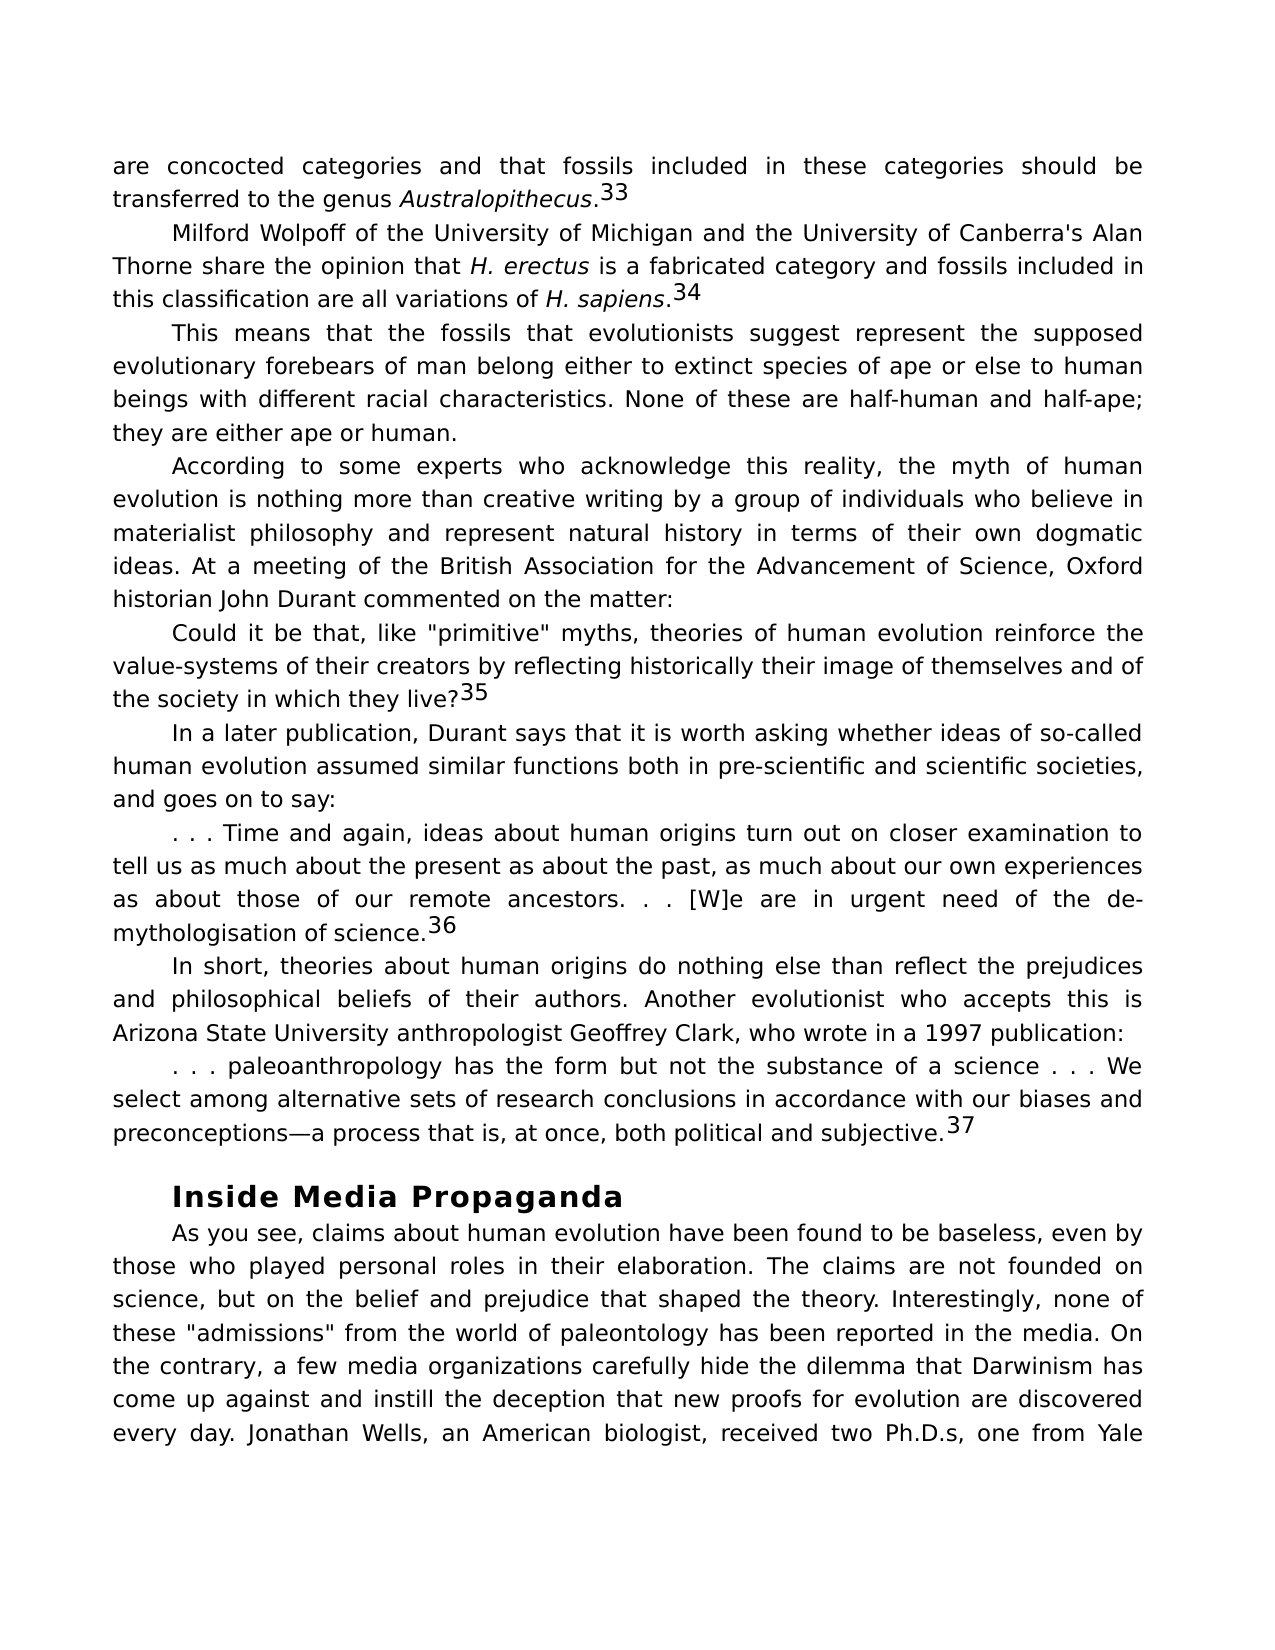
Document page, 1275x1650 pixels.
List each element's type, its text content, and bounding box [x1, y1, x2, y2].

text Could it be that, like "primitive" myths, theories of human evolution reinforce the value-systems of their creators by reflecting historically their image of themselves and of the society in which they live?35 [112, 614, 1145, 714]
text are concocted categories and that fossils included in these categories should be transferred to the genus Australopithecus.33 [112, 148, 1145, 214]
text As you see, claims about human evolution have been found to be baseless, even by those who played personal roles in their elaboration. The claims are not founded on science, but on the belief and prejudice that shaped the theory. Interestingly, none of these "admissions" from the world of paleontology has been reported in the media. On the contrary, a few media organizations carefully hide the dilemma that Darwinism has come up against and instill the deception that new proofs for evolution are discovered every day. Jonathan Wells, an American biologist, received two Ph.D.s, one from Yale [112, 1214, 1145, 1448]
text In a later publication, Durant says that it is worth asking whether ideas of so-called human evolution assumed similar functions both in pre-scientific and scientific societies, and goes on to say: [112, 714, 1145, 814]
text . . . Time and again, ideas about human origins turn out on closer examination to tell us as much about the present as about the past, as much about our own experiences as about those of our remote ancestors. . . [W]e are in urgent need of the de-mythologisation of science.36 [112, 814, 1145, 948]
text Inside Media Propaganda [112, 1181, 1145, 1214]
text According to some experts who acknowledge this reality, the myth of human evolution is nothing more than creative writing by a group of individuals who believe in materialist philosophy and represent natural history in terms of their own dogmatic ideas. At a meeting of the British Association for the Advancement of Science, Oxford historian John Durant commented on the matter: [112, 448, 1145, 614]
text In short, theories about human origins do nothing else than reflect the prejudices and philosophical beliefs of their authors. Another evolutionist who accepts this is Arizona State University anthropologist Geoffrey Clark, who wrote in a 1997 publication: [112, 948, 1145, 1048]
text Milford Wolpoff of the University of Michigan and the University of Canberra's Alan Thorne share the opinion that H. erectus is a fabricated category and fossils included in this classification are all variations of H. sapiens.34 [112, 214, 1145, 314]
text This means that the fossils that evolutionists suggest represent the supposed evolutionary forebears of man belong either to extinct species of ape or else to human beings with different racial characteristics. None of these are half-human and half-ape; they are either ape or human. [112, 314, 1145, 448]
text . . . paleoanthropology has the form but not the substance of a science . . . We select among alternative sets of research conclusions in accordance with our biases and preconceptions—a process that is, at once, both political and subjective.37 [112, 1048, 1145, 1148]
